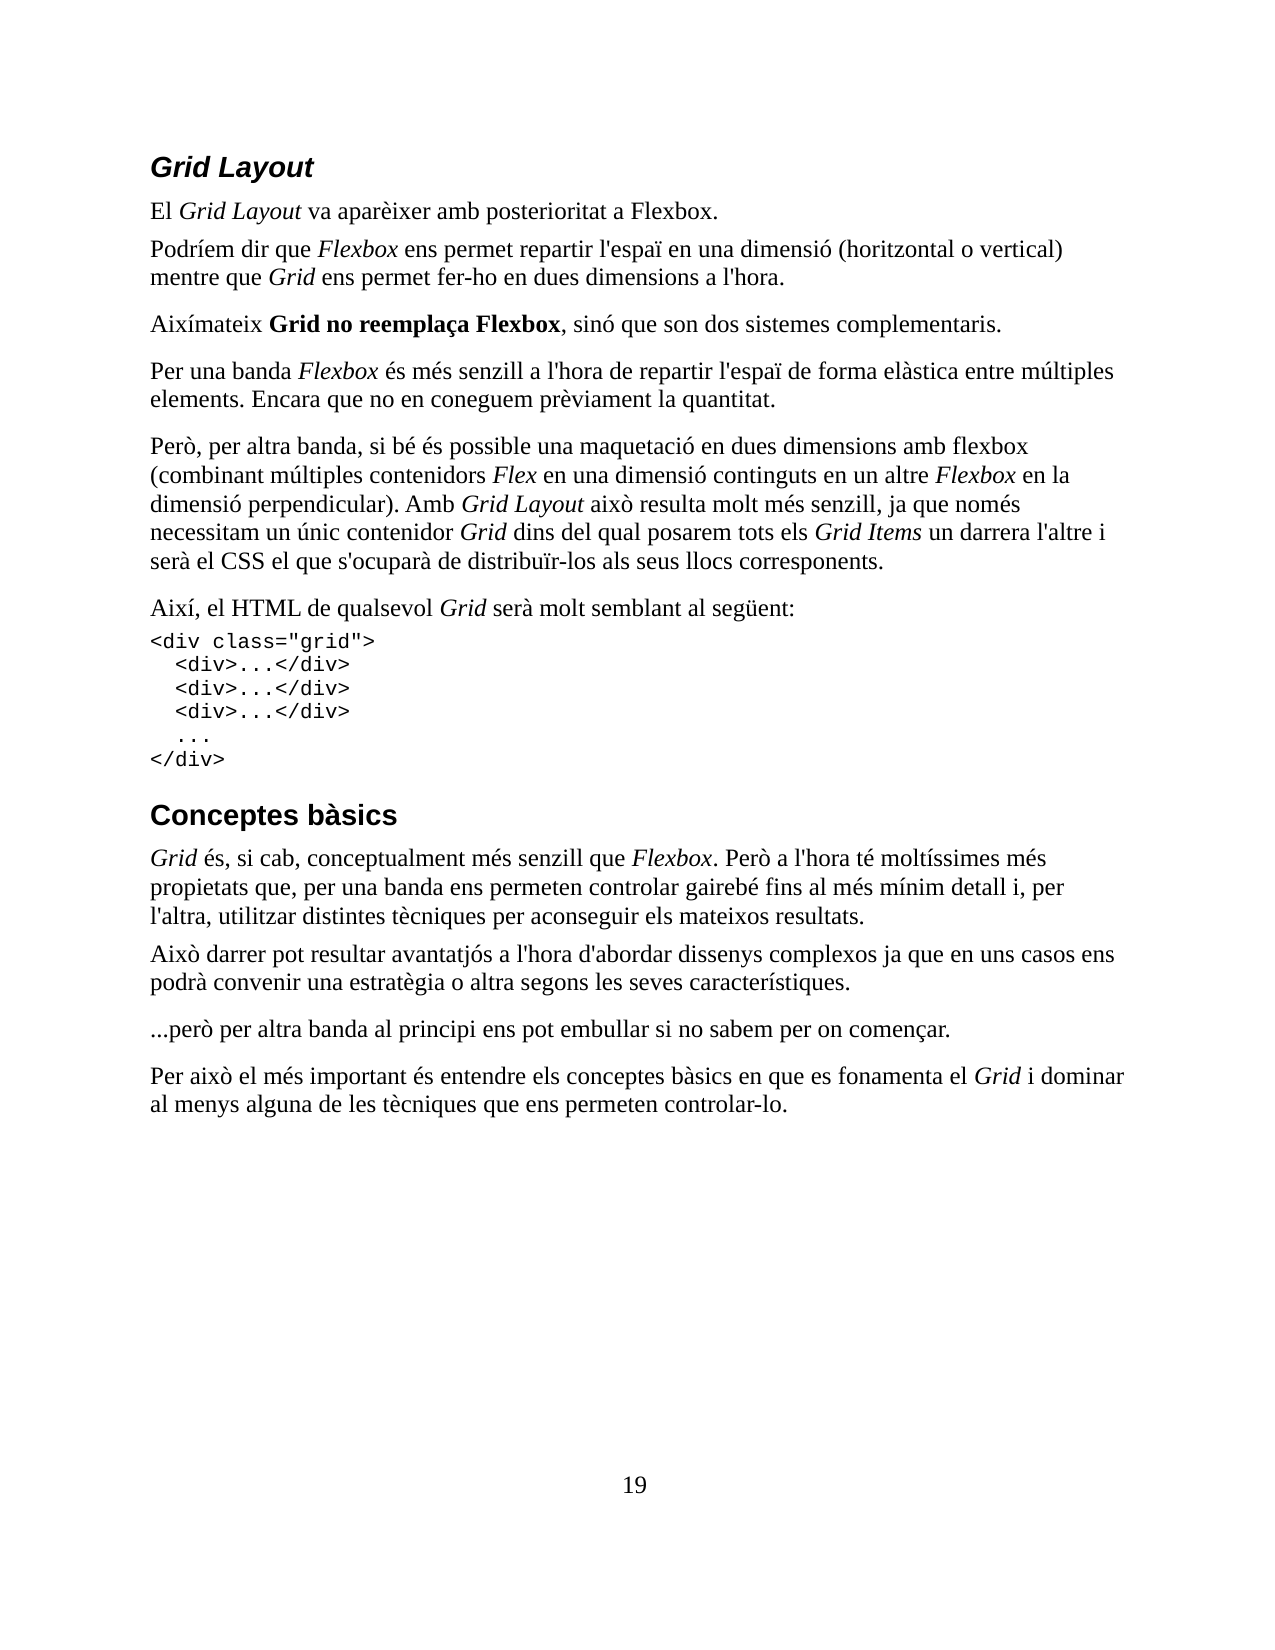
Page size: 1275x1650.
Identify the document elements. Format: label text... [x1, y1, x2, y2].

text Així, el HTML de qualsevol Grid serà molt semblant al següent: [150, 593, 1125, 622]
text Per una banda Flexbox és més senzill a l'hora de repartir l'espaï de forma elàstica entre múltiples elements. Encara que no en coneguem prèviament la quantitat. [150, 356, 1125, 413]
text Però, per altra banda, si bé és possible una maquetació en dues dimensions amb flexbox (combinant múltiples contenidors Flex en una dimensió continguts en un altre Flexbox en la dimensió perpendicular). Amb Grid Layout això resulta molt més senzill, ja que només necessitam un únic contenidor Grid dins del qual posarem tots els Grid Items un darrera l'altre i serà el CSS el que s'ocuparà de distribuïr-los als seus llocs corresponents. [150, 431, 1125, 575]
text ...però per altra banda al principi ens pot embullar si no sabem per on començar. [150, 1014, 1125, 1043]
text Grid és, si cab, conceptualment més senzill que Flexbox. Però a l'hora té moltíssimes més propietats que, per una banda ens permeten controlar gairebé fins al més mínim detall i, per l'altra, utilitzar distintes tècniques per aconseguir els mateixos resultats. [150, 843, 1125, 930]
subtitle Conceptes bàsics [150, 797, 1125, 831]
text Podríem dir que Flexbox ens permet repartir l'espaï en una dimensió (horitzontal o vertical) mentre que Grid ens permet fer-ho en dues dimensions a l'hora. [150, 234, 1125, 291]
text <div class="grid"> [150, 631, 1125, 654]
subtitle Grid Layout [150, 150, 1125, 183]
text <div>...</div> [150, 702, 1125, 725]
text El Grid Layout va aparèixer amb posterioritat a Flexbox. [150, 196, 1125, 225]
text Aixímateix Grid no reemplaça Flexbox, sinó que son dos sistemes complementaris. [150, 309, 1125, 338]
text Això darrer pot resultar avantatjós a l'hora d'abordar dissenys complexos ja que en uns casos ens podrà convenir una estratègia o altra segons les seves característiques. [150, 939, 1125, 996]
text </div> [150, 749, 1125, 772]
text <div>...</div> [150, 654, 1125, 678]
text ... [150, 725, 1125, 749]
text <div>...</div> [150, 678, 1125, 702]
text Per això el més important és entendre els conceptes bàsics en que es fonamenta el Grid i dominar al menys alguna de les tècniques que ens permeten controlar-lo. [150, 1061, 1125, 1118]
